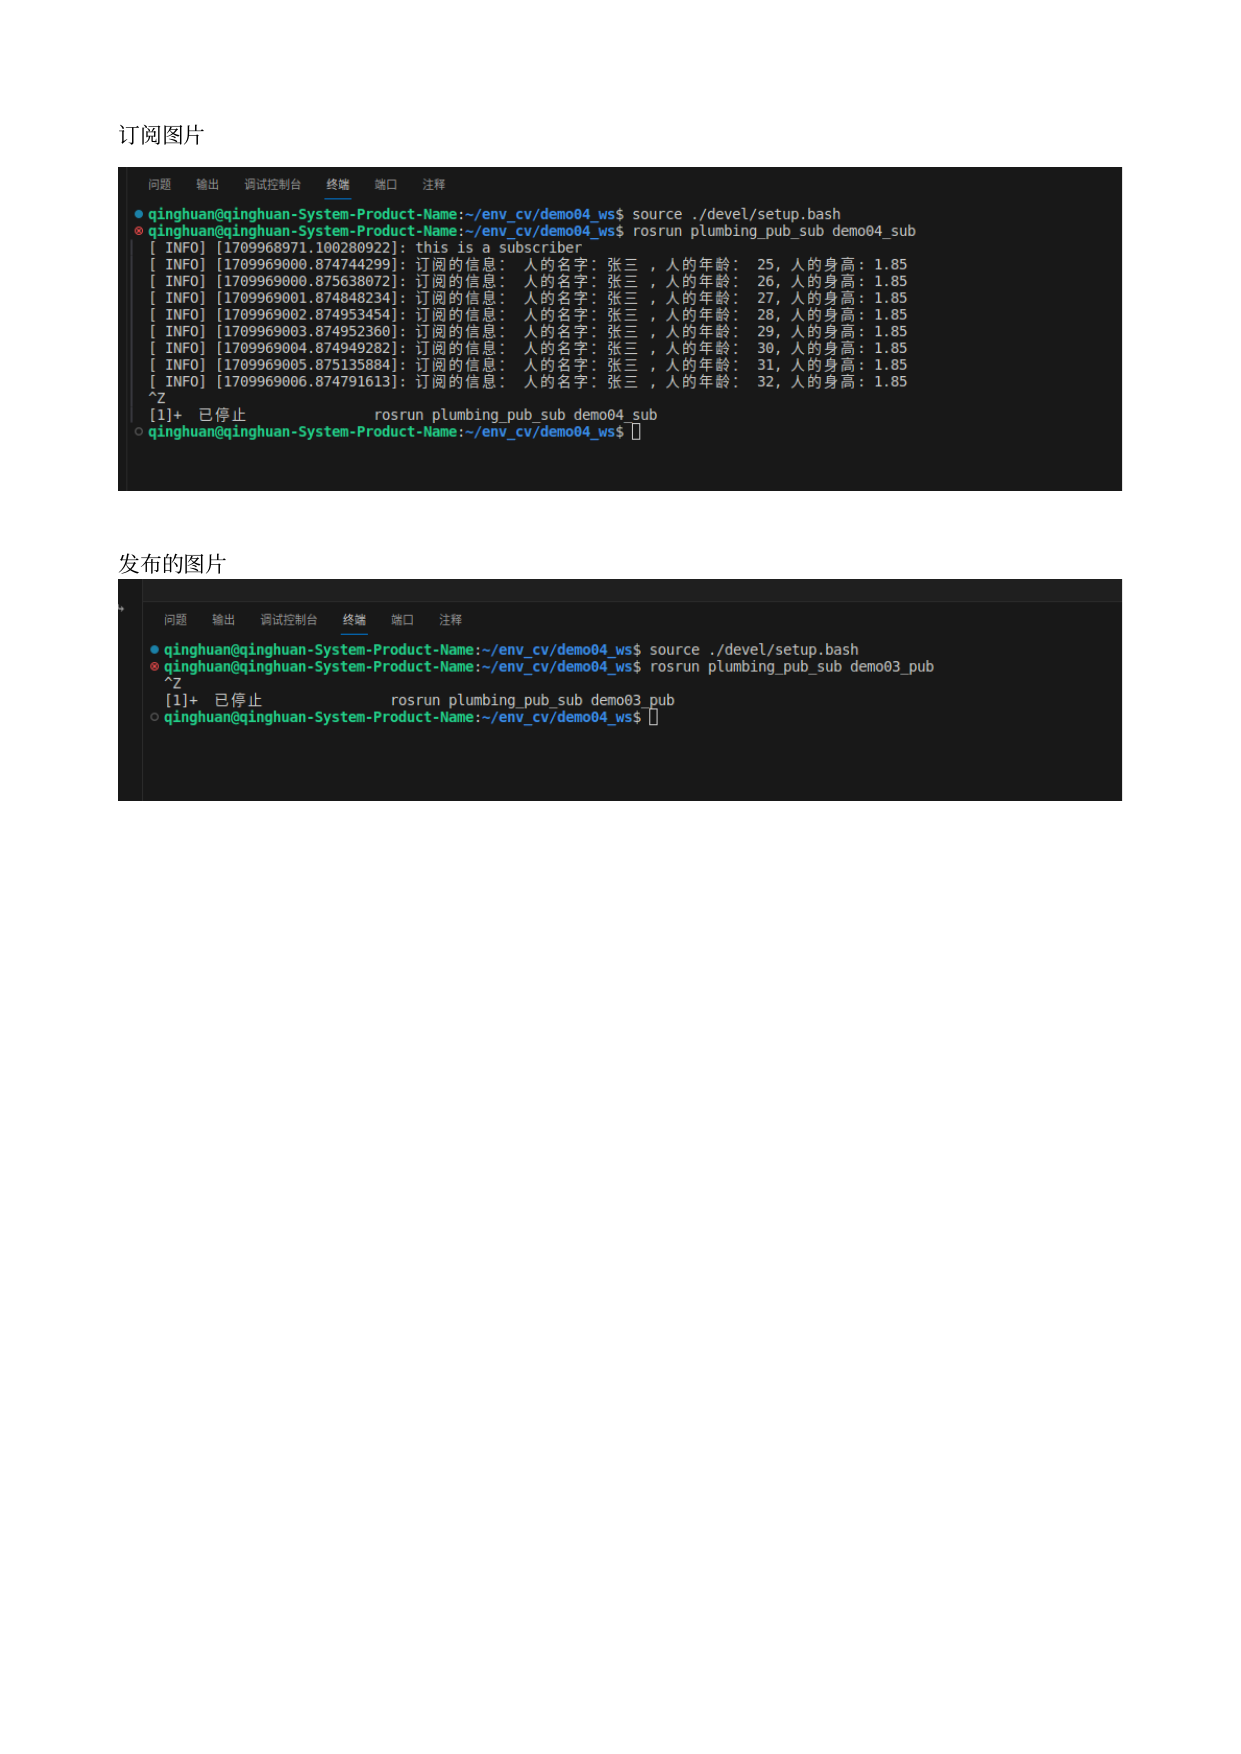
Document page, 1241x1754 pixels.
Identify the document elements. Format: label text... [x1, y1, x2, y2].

picture [118, 579, 1123, 801]
text 发布的图片 [118, 548, 1122, 579]
picture [118, 167, 1123, 491]
text 订阅图片 [118, 118, 1122, 149]
